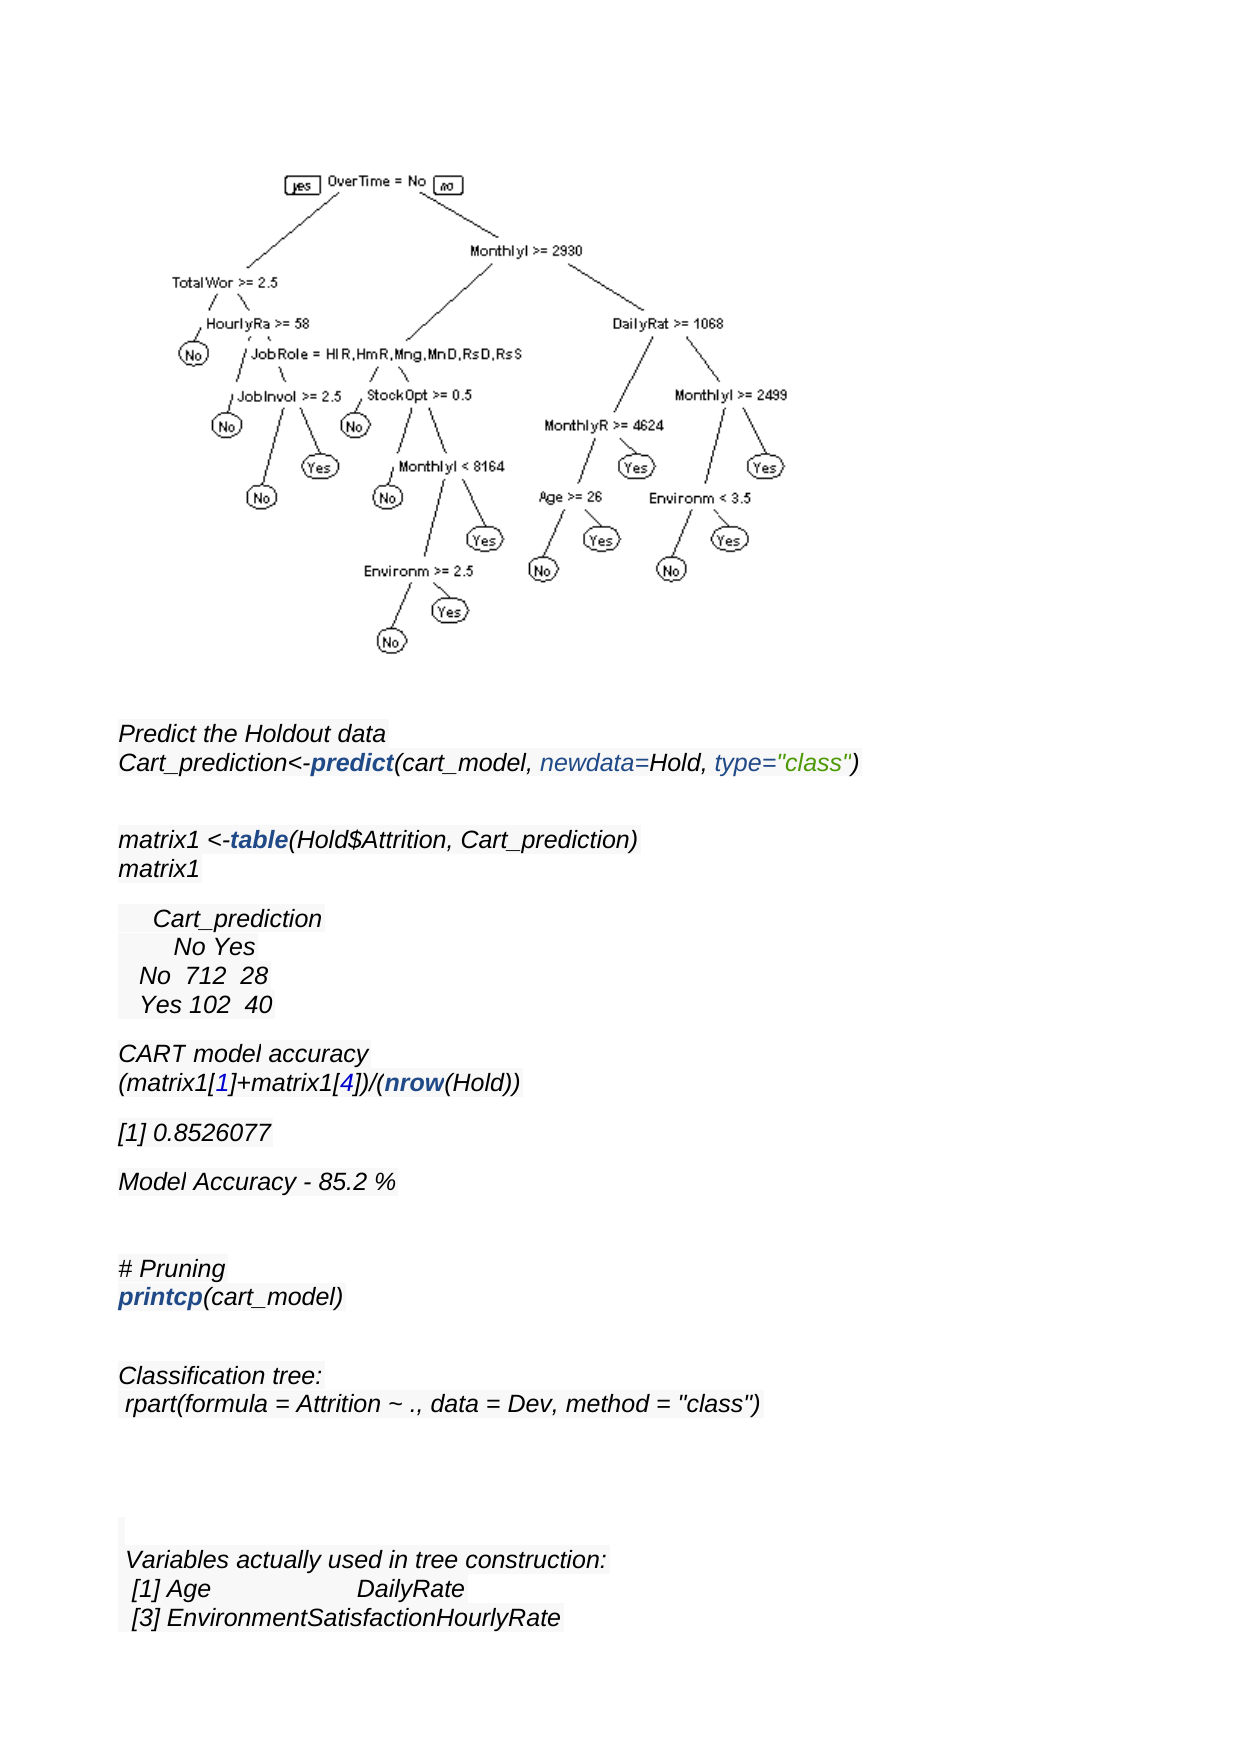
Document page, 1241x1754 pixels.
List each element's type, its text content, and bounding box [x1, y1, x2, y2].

text Model Accuracy - 85.2 % # Pruning printcp(cart_model) [118, 1167, 1122, 1311]
text Variables actually used in tree construction: [1] Age DailyRate [3] EnvironmentSatisfactionHourlyRate [118, 1517, 1122, 1632]
text Classification tree: rpart(formula = Attrition ~ ., data = Dev, method = "class") [118, 1332, 1122, 1447]
text Predict the Holdout data Cart_prediction<-predict(cart_model, newdata=Hold, type="class") [118, 719, 1122, 804]
text [1] 0.8526077 [118, 1118, 1122, 1147]
text Cart_prediction No Yes No 712 28 Yes 102 40 [118, 904, 1122, 1019]
text matrix1 <-table(Hold$Attrition, Cart_prediction) matrix1 [118, 825, 1122, 883]
text CART model accuracy (matrix1[1]+matrix1[4])/(nrow(Hold)) [118, 1039, 1122, 1097]
